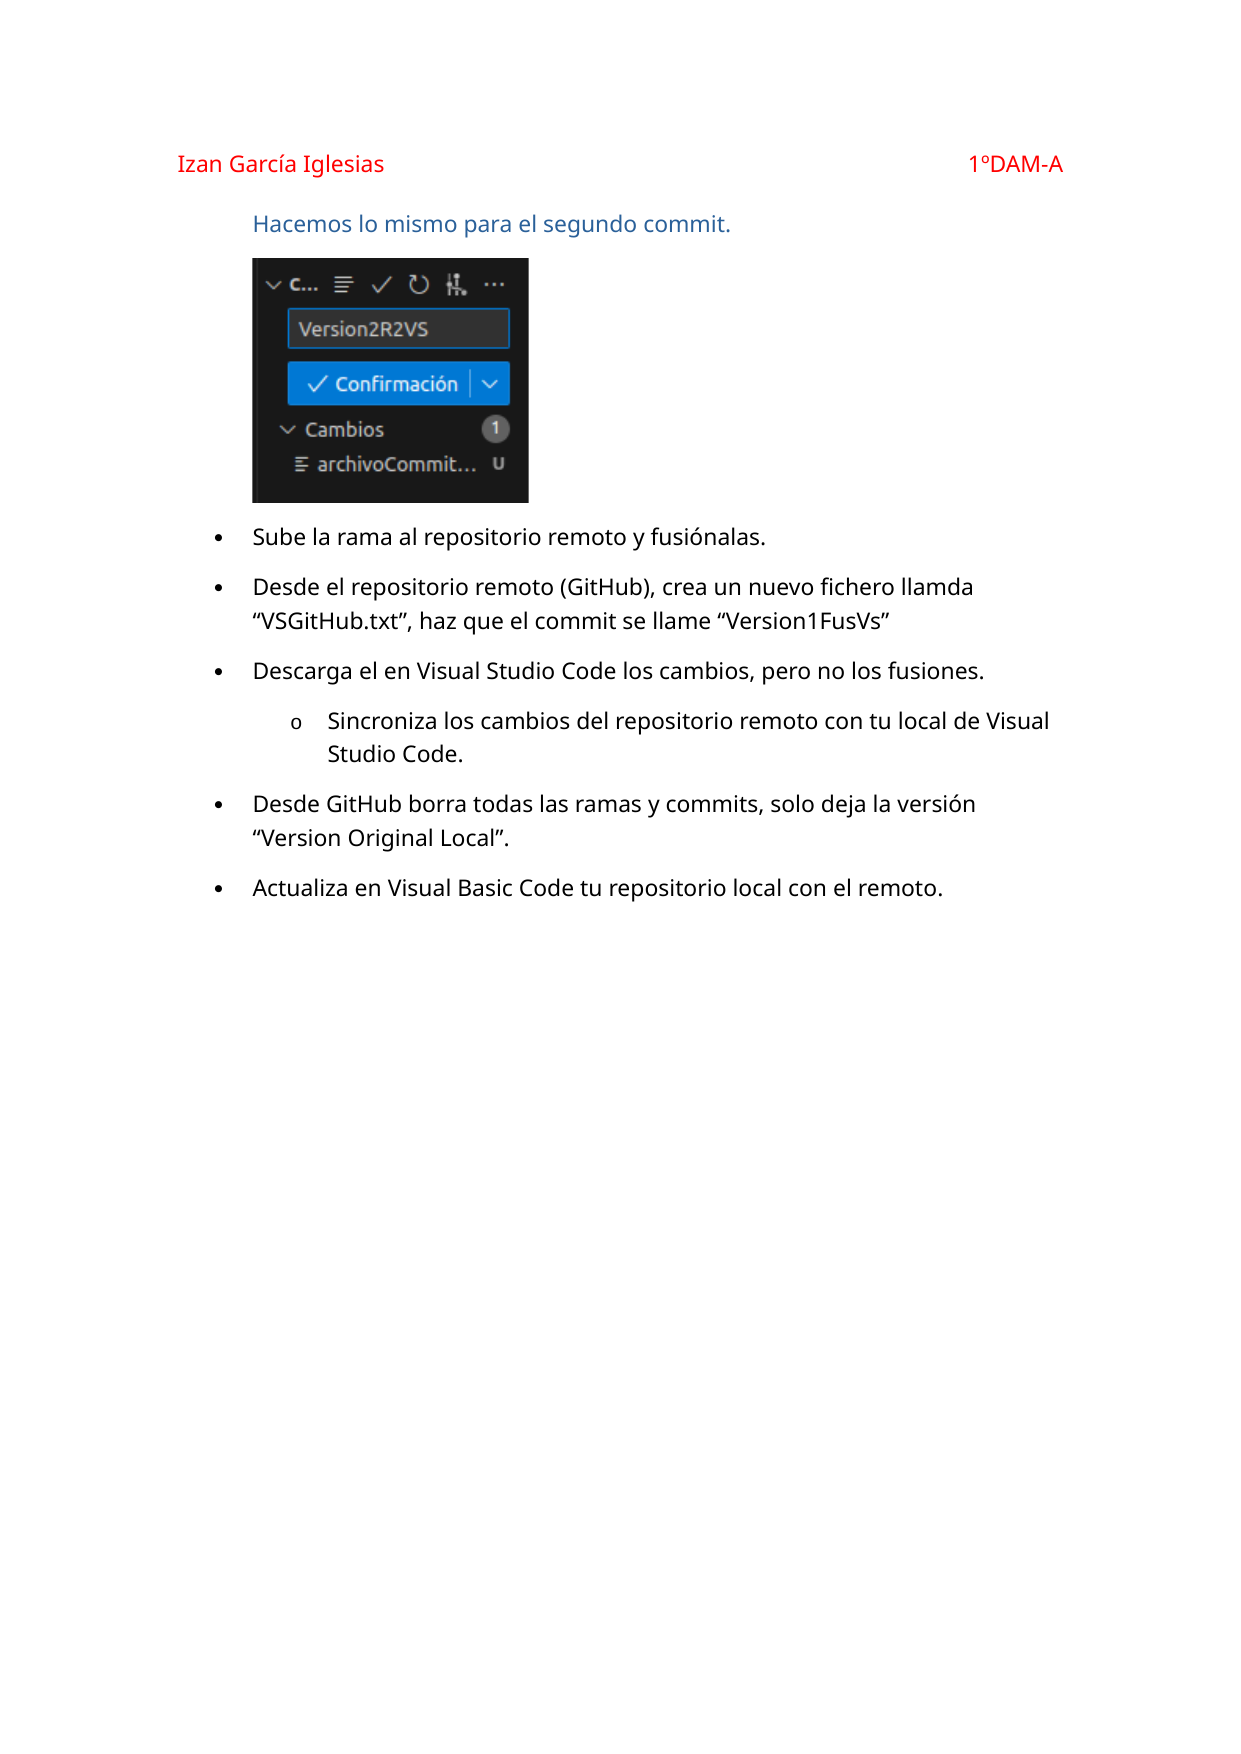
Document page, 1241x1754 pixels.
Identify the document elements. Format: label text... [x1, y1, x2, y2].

list Sube la rama al repositorio remoto y fusiónalas. [215, 521, 1063, 552]
list Descarga el en Visual Studio Code los cambios, pero no los fusiones. [215, 655, 1063, 686]
list Desde GitHub borra todas las ramas y commits, solo deja la versión “Version Original Local”. [215, 788, 1063, 853]
picture [252, 258, 529, 503]
list Sincroniza los cambios del repositorio remoto con tu local de Visual Studio Code. [290, 705, 1063, 769]
list Desde el repositorio remoto (GitHub), crea un nuevo fichero llamda “VSGitHub.txt”, haz que el commit se llame “Version1FusVs” [215, 571, 1063, 636]
list Actualiza en Visual Basic Code tu repositorio local con el remoto. [215, 872, 1063, 903]
list Hacemos lo mismo para el segundo commit. [215, 208, 1063, 239]
